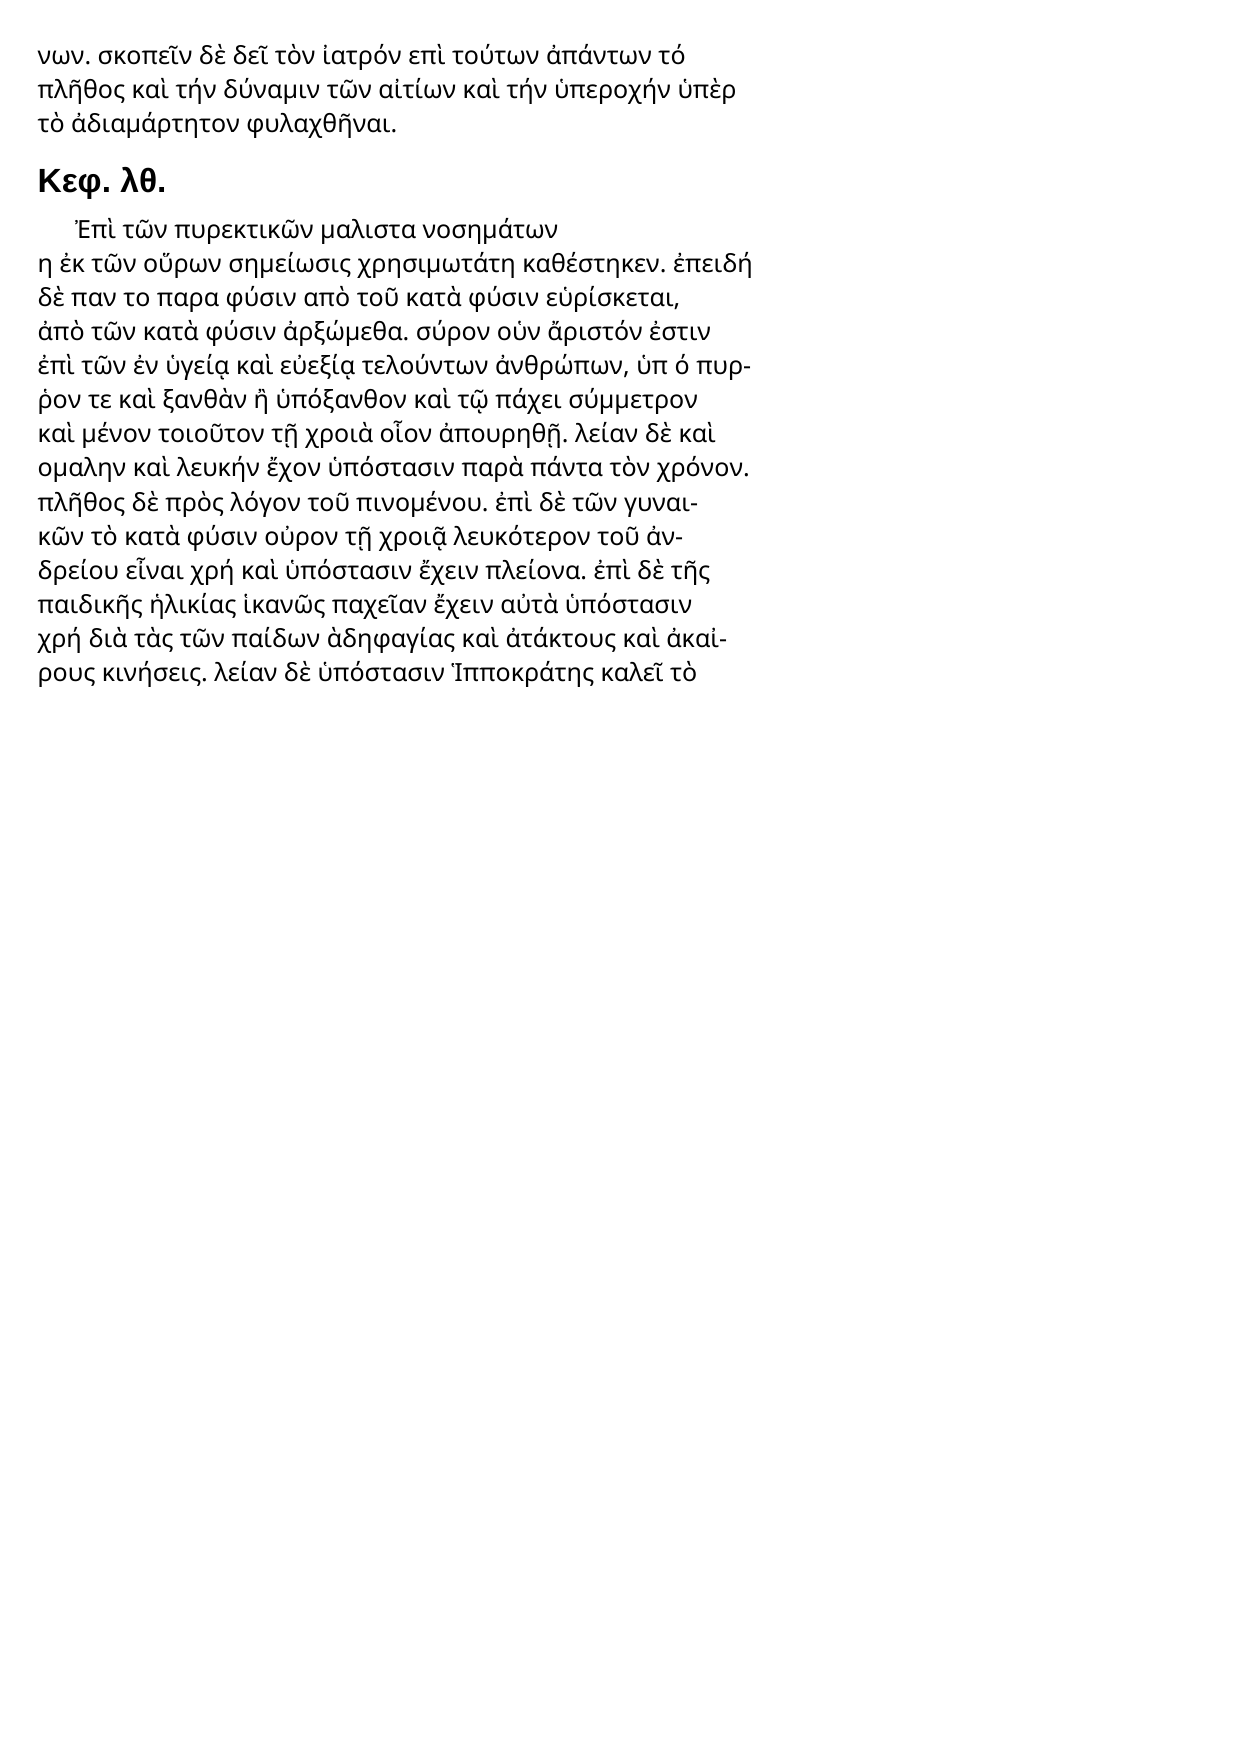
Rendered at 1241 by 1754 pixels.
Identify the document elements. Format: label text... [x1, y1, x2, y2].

text Ἐπὶ τῶν πυρεκτικῶν μαλιστα νοσημάτων η ἐκ τῶν οὕρων σημείωσις χρησιμωτάτη καθέστηκεν. ἐπειδή δὲ παν το παρα φύσιν απὸ τοῦ κατὰ φύσιν εὑρίσκεται, ἀπὸ τῶν κατὰ φύσιν ἀρξώμεθα. σύρον οὑν ἄριστόν ἐστιν ἐπὶ τῶν ἐν ὑγείᾳ καὶ εὐεξίᾳ τελούντων ἀνθρώπων, ὑπ ό πυρ- ῥον τε καὶ ξανθὰν ἢ ὑπόξανθον καὶ τῷ πάχει σύμμετρον καὶ μένον τοιοῦτον τῇ χροιὰ οἷον ἀπουρηθῇ. λείαν δὲ καὶ ομαλην καὶ λευκήν ἔχον ὑπόστασιν παρὰ πάντα τὸν χρόνον. πλῆθος δὲ πρὸς λόγον τοῦ πινομένου. ἐπὶ δὲ τῶν γυναι- κῶν τὸ κατὰ φύσιν οὐρον τῇ χροιᾷ λευκότερον τοῦ ἀν- δρείου εἶναι χρή καὶ ὑπόστασιν ἔχειν πλείονα. ἐπὶ δὲ τῆς παιδικῆς ἡλικίας ἱκανῶς παχεῖαν ἔχειν αὐτὰ ὑπόστασιν χρή διὰ τὰς τῶν παίδων ὰδηφαγίας καὶ ἀτάκτους καὶ ἀκαἰ- ρους κινήσεις. λείαν δὲ ὑπόστασιν Ἱπποκράτης καλεῖ τὸ [37, 212, 1203, 688]
text νων. σκοπεῖν δὲ δεῖ τὸν ἰατρόν επὶ τούτων ἀπάντων τό πλῆθος καὶ τήν δύναμιν τῶν αἰτίων καὶ τήν ὑπεροχήν ὑπὲρ τὸ ἀδιαμάρτητον φυλαχθῆναι. [37, 37, 1203, 140]
subtitle Κεφ. λθ. [37, 161, 1203, 199]
